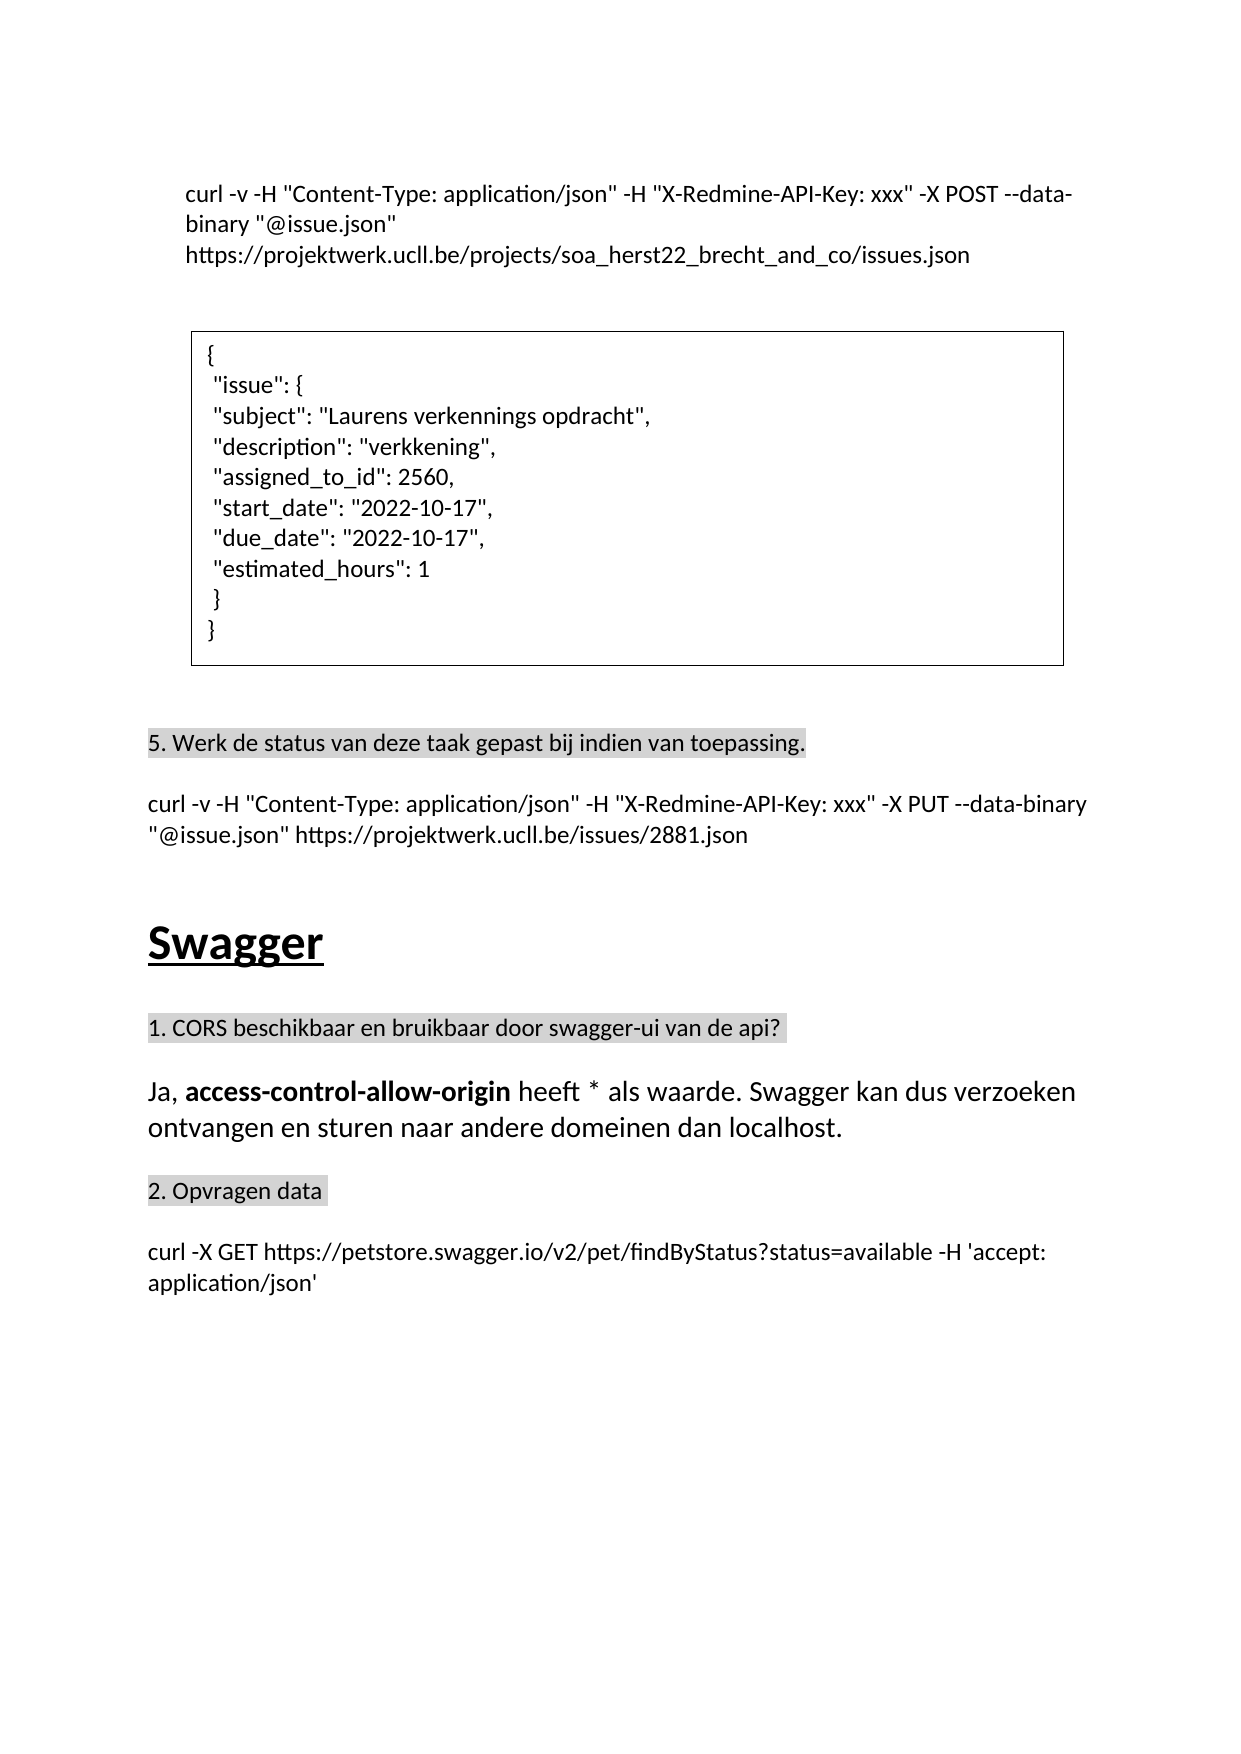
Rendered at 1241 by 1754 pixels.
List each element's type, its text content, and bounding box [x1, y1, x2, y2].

text "start_date": "2022-10-17", [207, 492, 1048, 522]
text 2. Opvragen data [148, 1175, 1093, 1206]
text } [207, 614, 1048, 644]
text Ja, access-control-allow-origin heeft * als waarde. Swagger kan dus verzoeken ontvangen en sturen naar andere domeinen dan localhost. [148, 1073, 1093, 1145]
text "assigned_to_id": 2560, [207, 461, 1048, 492]
text { [207, 339, 1048, 369]
text curl -v -H "Content-Type: application/json" -H "X-Redmine-API-Key: xxx" -X POST --data-binary "@issue.json" https://projektwerk.ucll.be/projects/soa_herst22_brecht_and_co/issues.json [185, 178, 1093, 270]
text "due_date": "2022-10-17", [207, 522, 1048, 553]
text "subject": "Laurens verkennings opdracht", [207, 400, 1048, 431]
text curl -X GET https://petstore.swagger.io/v2/pet/findByStatus?status=available -H 'accept: application/json' [148, 1236, 1093, 1297]
text Swagger [148, 911, 1093, 972]
text 1. CORS beschikbaar en bruikbaar door swagger-ui van de api? [148, 1012, 1093, 1043]
text "issue": { [207, 369, 1048, 400]
text "description": "verkkening", [207, 431, 1048, 461]
text } [207, 583, 1048, 614]
text "estimated_hours": 1 [207, 553, 1048, 583]
text 5. Werk de status van deze taak gepast bij indien van toepassing. [148, 727, 1093, 758]
text curl -v -H "Content-Type: application/json" -H "X-Redmine-API-Key: xxx" -X PUT --data-binary "@issue.json" https://projektwerk.ucll.be/issues/2881.json [148, 788, 1093, 849]
